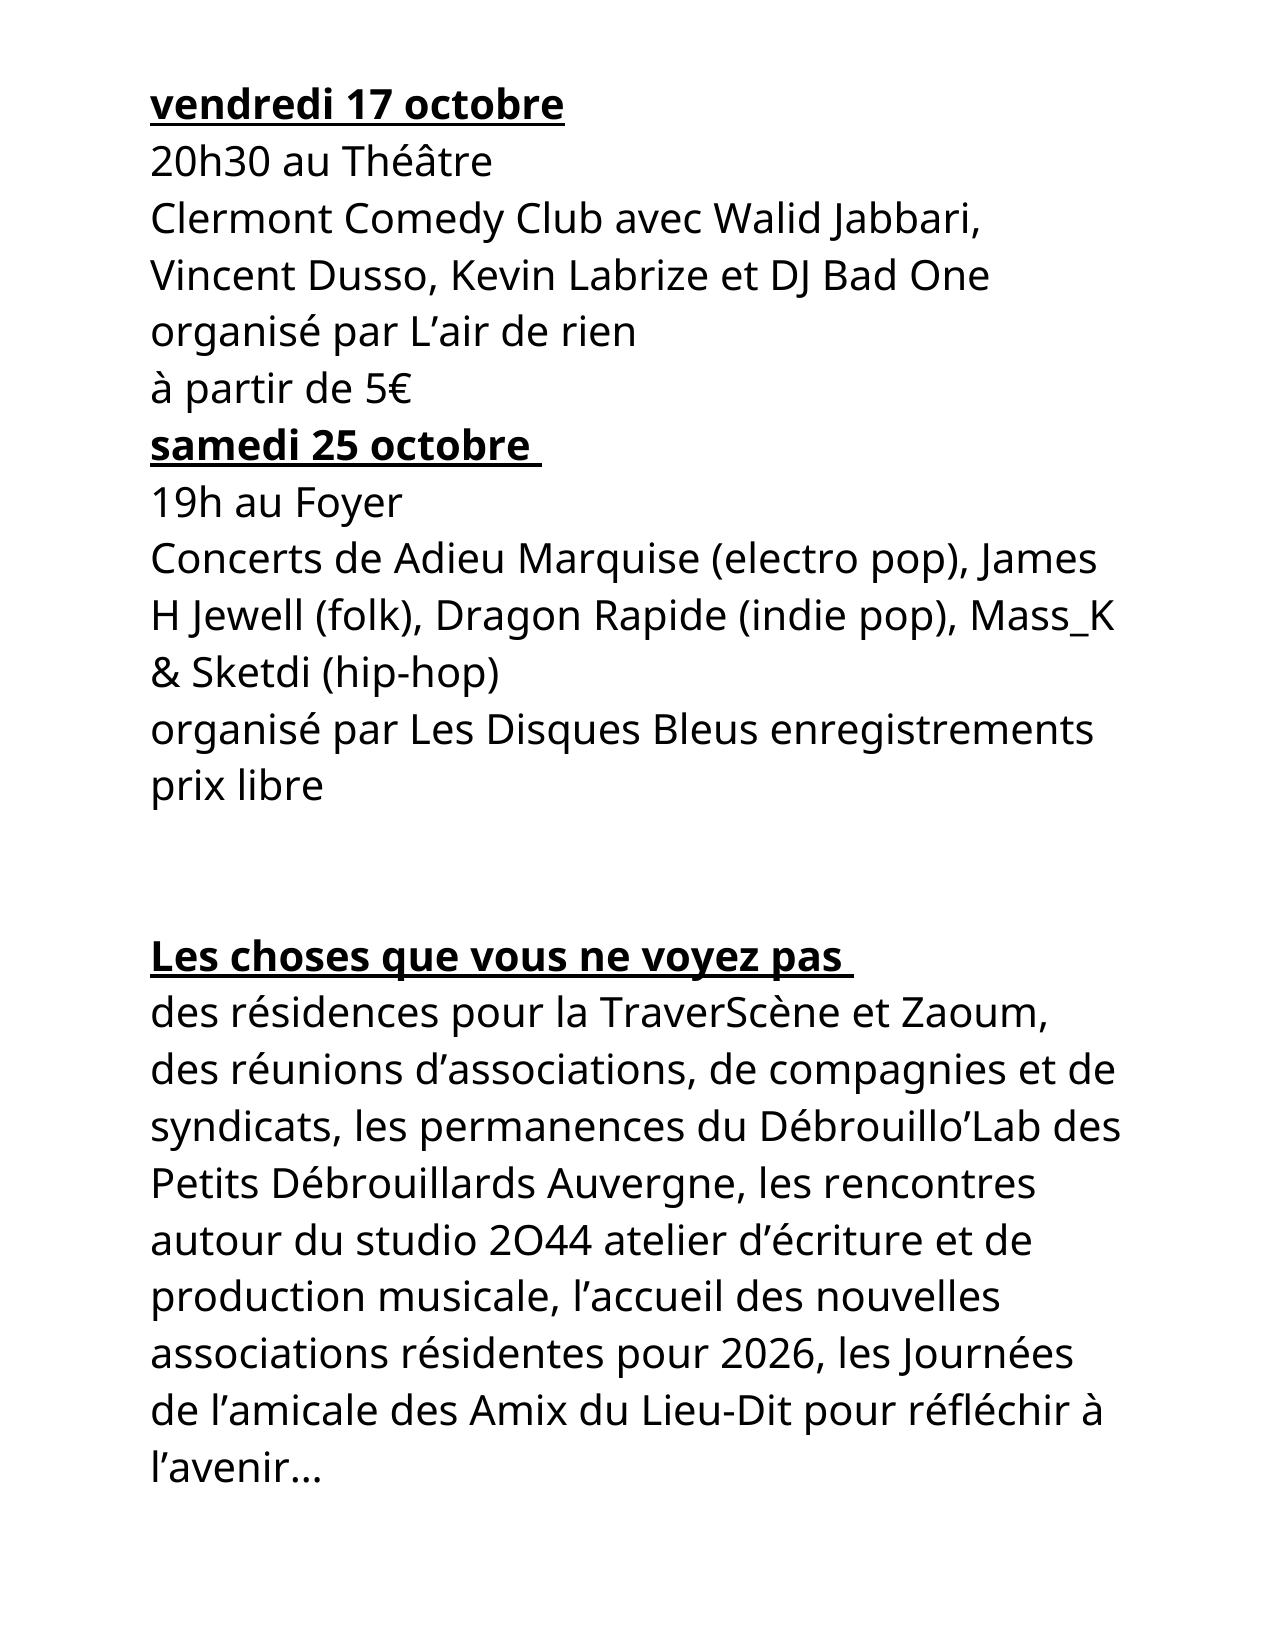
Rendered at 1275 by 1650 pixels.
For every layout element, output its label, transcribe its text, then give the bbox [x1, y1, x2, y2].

text Concerts de Adieu Marquise (electro pop), James H Jewell (folk), Dragon Rapide (indie pop), Mass_K & Sketdi (hip-hop) [150, 529, 1125, 699]
subtitle samedi 25 octobre [150, 416, 1125, 472]
text Clermont Comedy Club avec Walid Jabbari, Vincent Dusso, Kevin Labrize et DJ Bad One [150, 188, 1125, 302]
text organisé par L’air de rien [150, 302, 1125, 359]
text organisé par Les Disques Bleus enregistrements [150, 699, 1125, 756]
text 20h30 au Théâtre [150, 132, 1125, 188]
text 19h au Foyer [150, 472, 1125, 529]
text des résidences pour la TraverScène et Zaoum, des réunions d’associations, de compagnies et de syndicats, les permanences du Débrouillo’Lab des Petits Débrouillards Auvergne, les rencontres autour du studio 2O44 atelier d’écriture et de production musicale, l’accueil des nouvelles associations résidentes pour 2026, les Journées de l’amicale des Amix du Lieu-Dit pour réfléchir à l’avenir… [150, 983, 1125, 1494]
subtitle Les choses que vous ne voyez pas [150, 927, 1125, 983]
subtitle vendredi 17 octobre [150, 75, 1125, 132]
text à partir de 5€ [150, 359, 1125, 416]
text prix libre [150, 756, 1125, 813]
